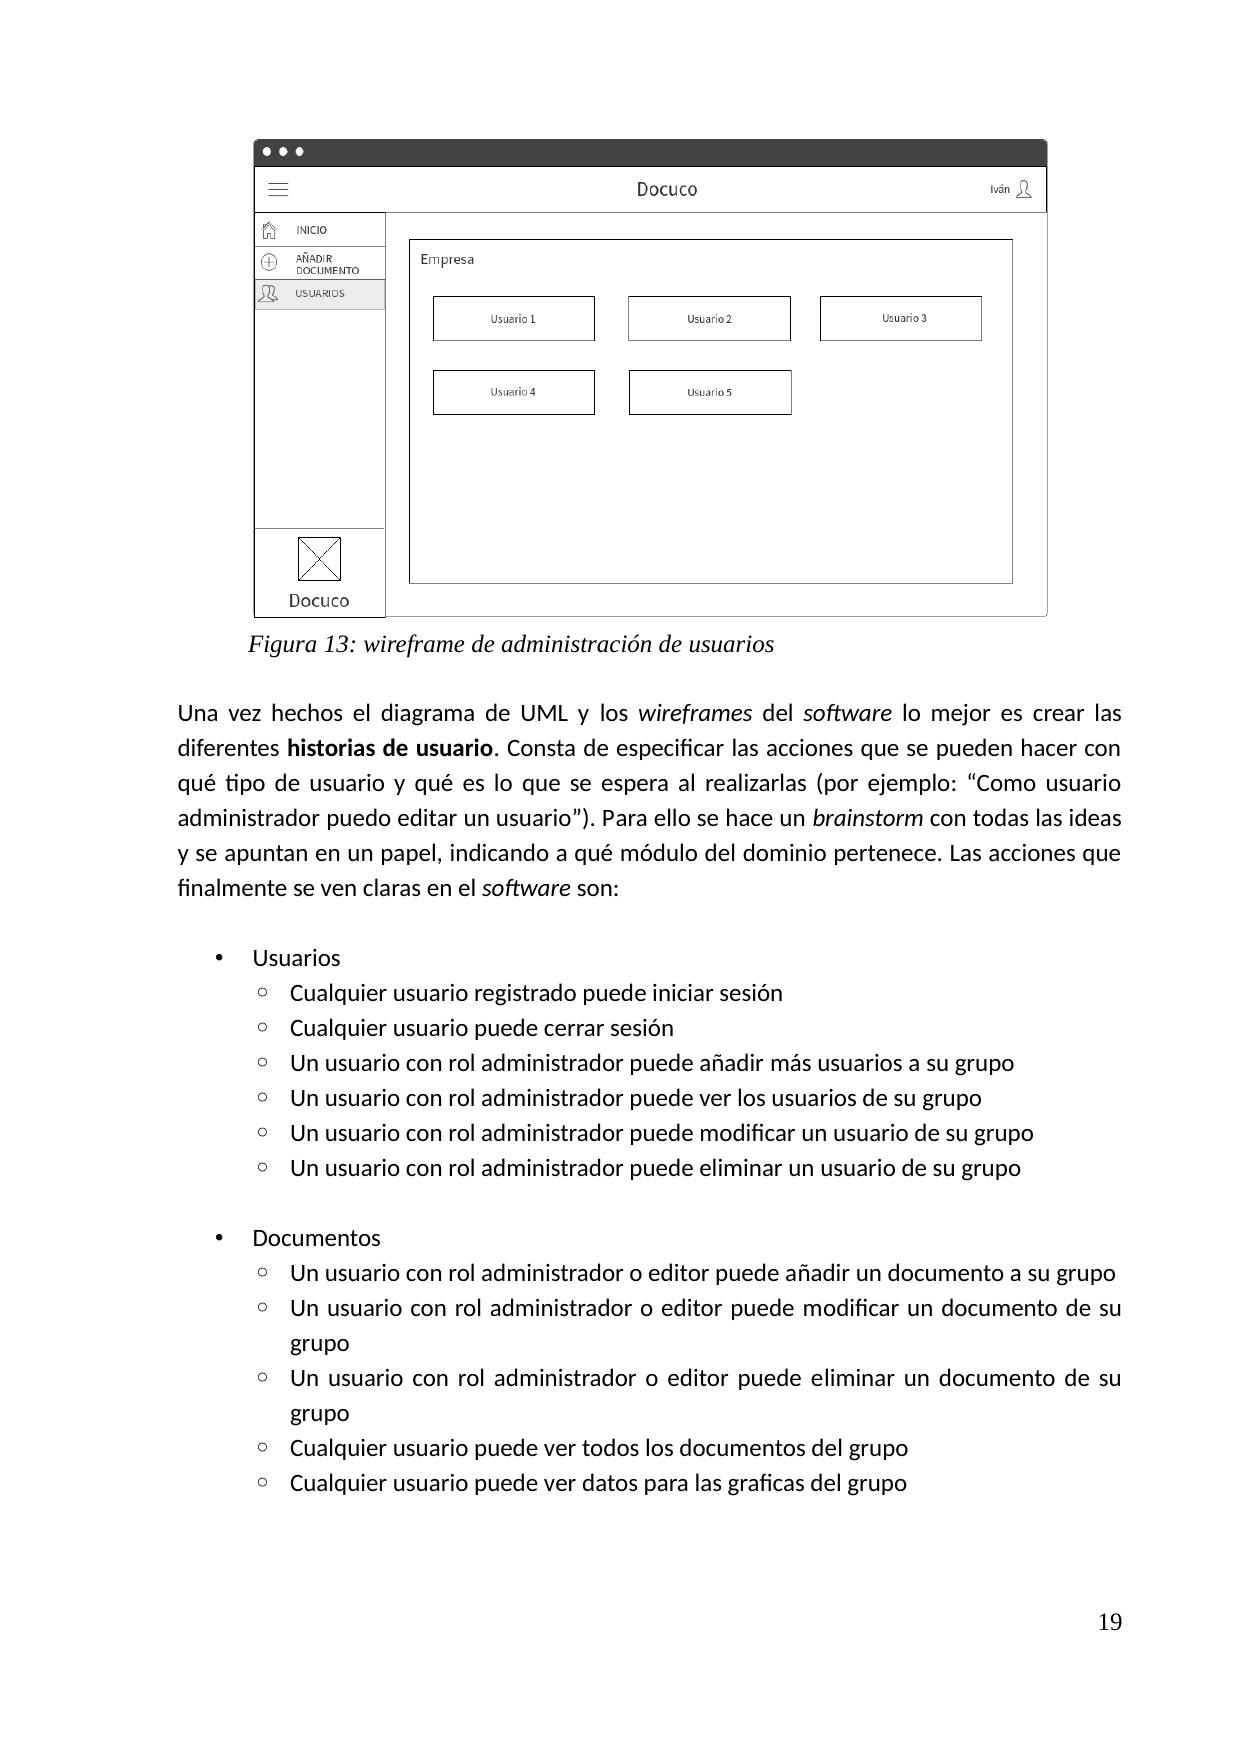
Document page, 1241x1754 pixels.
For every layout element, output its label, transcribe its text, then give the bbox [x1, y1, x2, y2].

list Usuarios [215, 942, 252, 973]
list Cualquier usuario puede ver todos los documentos del grupo [252, 1432, 555, 1463]
list Cualquier usuario puede ver datos para las graficas del grupo [907, 1467, 1122, 1498]
list Documentos [381, 1222, 1122, 1253]
list Usuarios [341, 942, 1122, 973]
list Cualquier usuario registrado puede iniciar sesión [252, 977, 1122, 1008]
list Un usuario con rol administrador puede añadir más usuarios a su grupo [1014, 1047, 1122, 1078]
text Figura 13: wireframe de administración de usuarios [248, 624, 1051, 658]
list Cualquier usuario puede ver todos los documentos del grupo [908, 1432, 1122, 1463]
list Un usuario con rol administrador o editor puede añadir un documento a su grupo [252, 1257, 797, 1288]
text Una vez hechos el diagrama de UML y los wireframes del software lo mejor es crear las diferentes historias de usuario. Consta de especificar las acciones que se pueden hacer con qué tipo de usuario y qué es lo que se espera al realizarlas (por ejemplo: “Como usuario administrador puedo editar un usuario”). Para ello se hace un brainstorm con todas las ideas y se apuntan en un papel, indicando a qué módulo del dominio pertenece. Las acciones que finalmente se ven claras en el software son: [177, 697, 1122, 837]
list Un usuario con rol administrador puede ver los usuarios de su grupo [982, 1082, 1122, 1113]
list Un usuario con rol administrador o editor puede modificar un documento de su grupo [252, 1292, 1122, 1358]
list Un usuario con rol administrador puede modificar un usuario de su grupo [1034, 1117, 1122, 1148]
text Una vez hechos el diagrama de UML y los wireframes del software lo mejor es crear las diferentes historias de usuario. Consta de especificar las acciones que se pueden hacer con qué tipo de usuario y qué es lo que se espera al realizarlas (por ejemplo: “Como usuario administrador puedo editar un usuario”). Para ello se hace un brainstorm con todas las ideas y se apuntan en un papel, indicando a qué módulo del dominio pertenece. Las acciones que finalmente se ven claras en el software son: [177, 868, 1122, 903]
list Un usuario con rol administrador puede eliminar un usuario de su grupo [1022, 1152, 1122, 1183]
list Un usuario con rol administrador puede añadir más usuarios a su grupo [252, 1047, 764, 1078]
list Cualquier usuario puede cerrar sesión [252, 1012, 1122, 1043]
list Cualquier usuario puede ver datos para las graficas del grupo [252, 1467, 555, 1498]
list Documentos [215, 1222, 252, 1253]
picture [247, 130, 1052, 624]
list Un usuario con rol administrador o editor puede eliminar un documento de su grupo [252, 1362, 1122, 1428]
